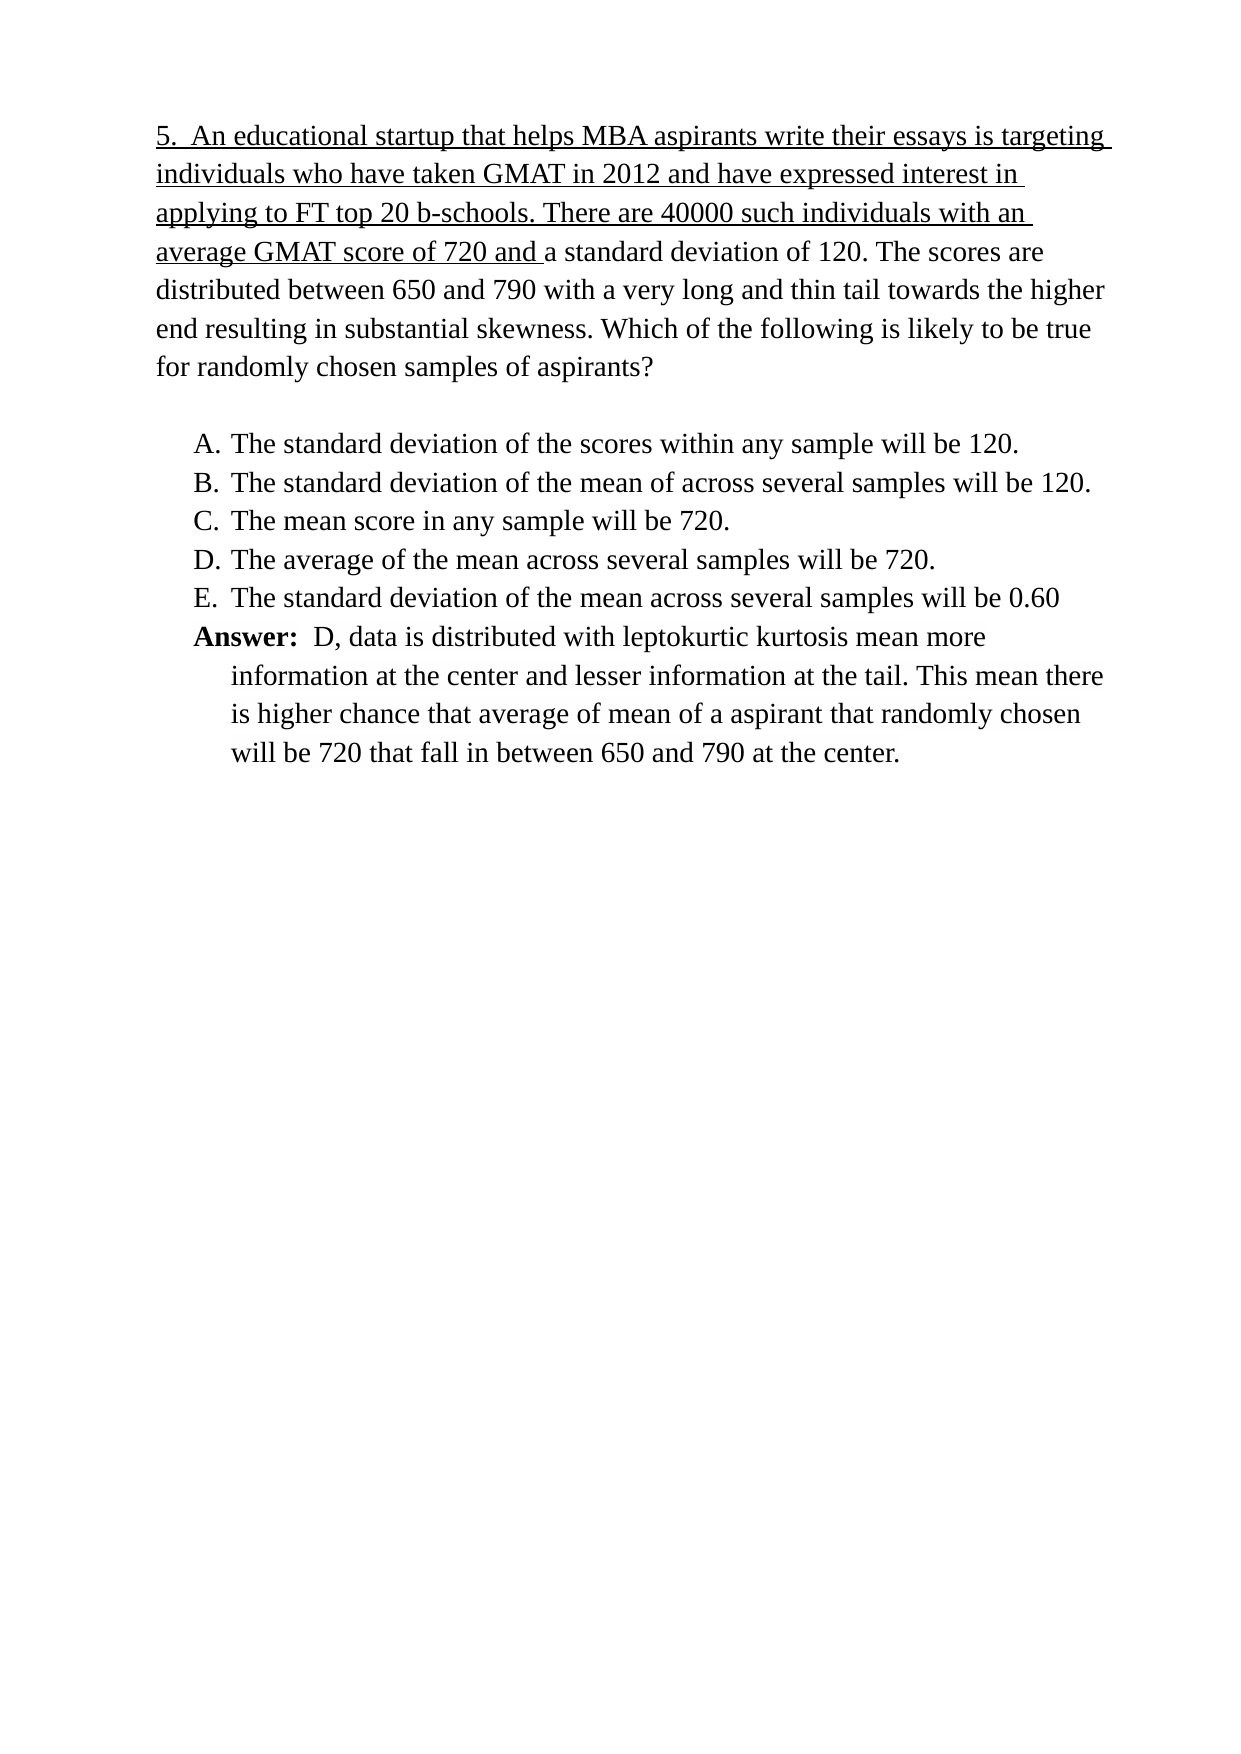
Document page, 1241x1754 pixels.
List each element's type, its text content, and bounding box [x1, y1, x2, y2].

list 5. An educational startup that helps MBA aspirants write their essays is targeting individuals who have taken GMAT in 2012 and have expressed interest in applying to FT top 20 b-schools. There are 40000 such individuals with an average GMAT score of 720 and a standard deviation of 120. The scores are distributed between 650 and 790 with a very long and thin tail towards the higher end resulting in substantial skewness. Which of the following is likely to be true for randomly chosen samples of aspirants? [118, 118, 1122, 383]
list The standard deviation of the scores within any sample will be 120. [193, 426, 1122, 460]
list The standard deviation of the mean across several samples will be 0.60 [193, 581, 1122, 614]
list The mean score in any sample will be 720. [193, 503, 1122, 537]
list The standard deviation of the mean of across several samples will be 120. [193, 465, 1122, 498]
list The average of the mean across several samples will be 720. [193, 542, 1122, 576]
text Answer: D, data is distributed with leptokurtic kurtosis mean more information at the center and lesser information at the tail. This mean there is higher chance that average of mean of a aspirant that randomly chosen will be 720 that fall in between 650 and 790 at the center. [193, 619, 1122, 768]
